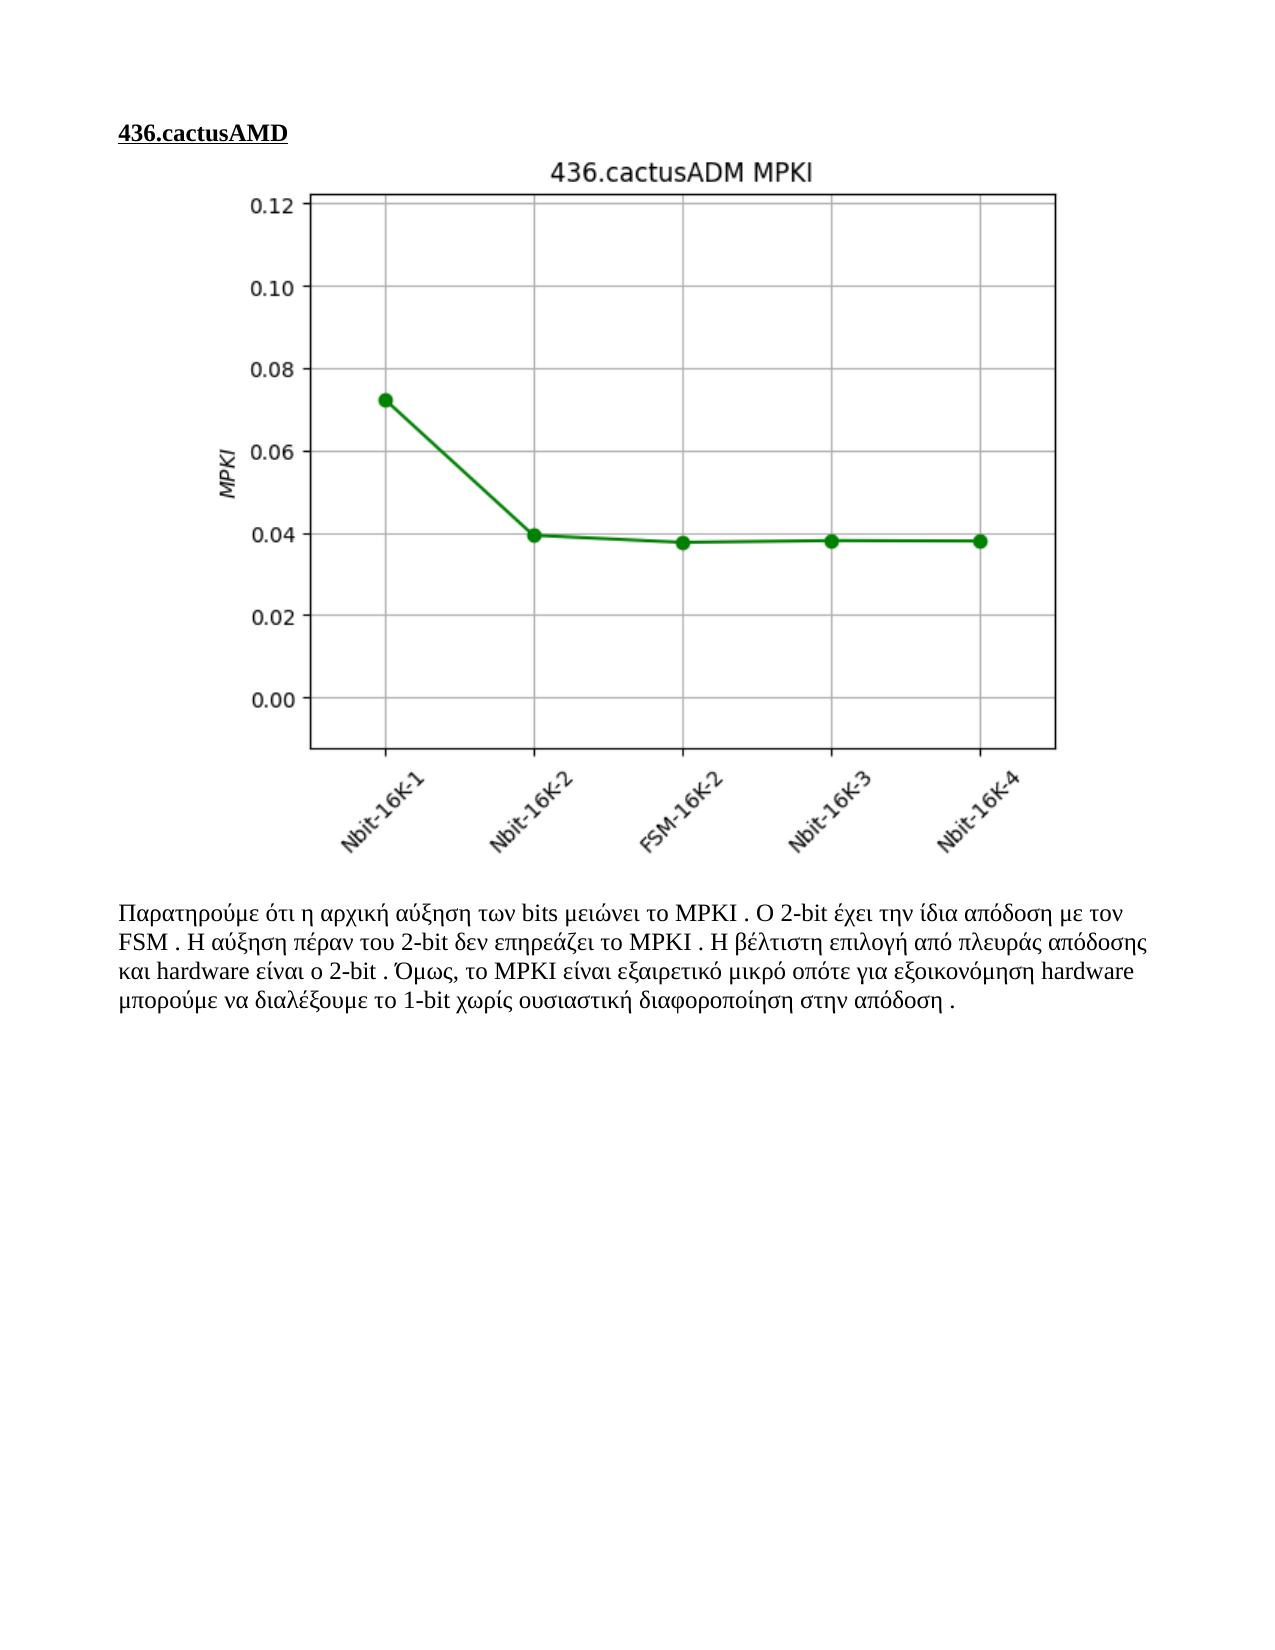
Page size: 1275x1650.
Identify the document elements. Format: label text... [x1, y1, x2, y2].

picture [205, 146, 1070, 870]
text 436.cactusAMD [118, 118, 1157, 147]
text Παρατηρούμε ότι η αρχική αύξηση των bits μειώνει το MPKI . Ο 2-bit έχει την ίδια απόδοση με τον FSM . Η αύξηση πέραν του 2-bit δεν επηρεάζει το MPKI . Η βέλτιστη επιλογή από πλευράς απόδοσης και hardware είναι ο 2-bit . Όμως, το MPKI είναι εξαιρετικό μικρό οπότε για εξοικονόμηση hardware μπορούμε να διαλέξουμε το 1-bit χωρίς ουσιαστική διαφοροποίηση στην απόδοση . [118, 898, 1157, 1013]
